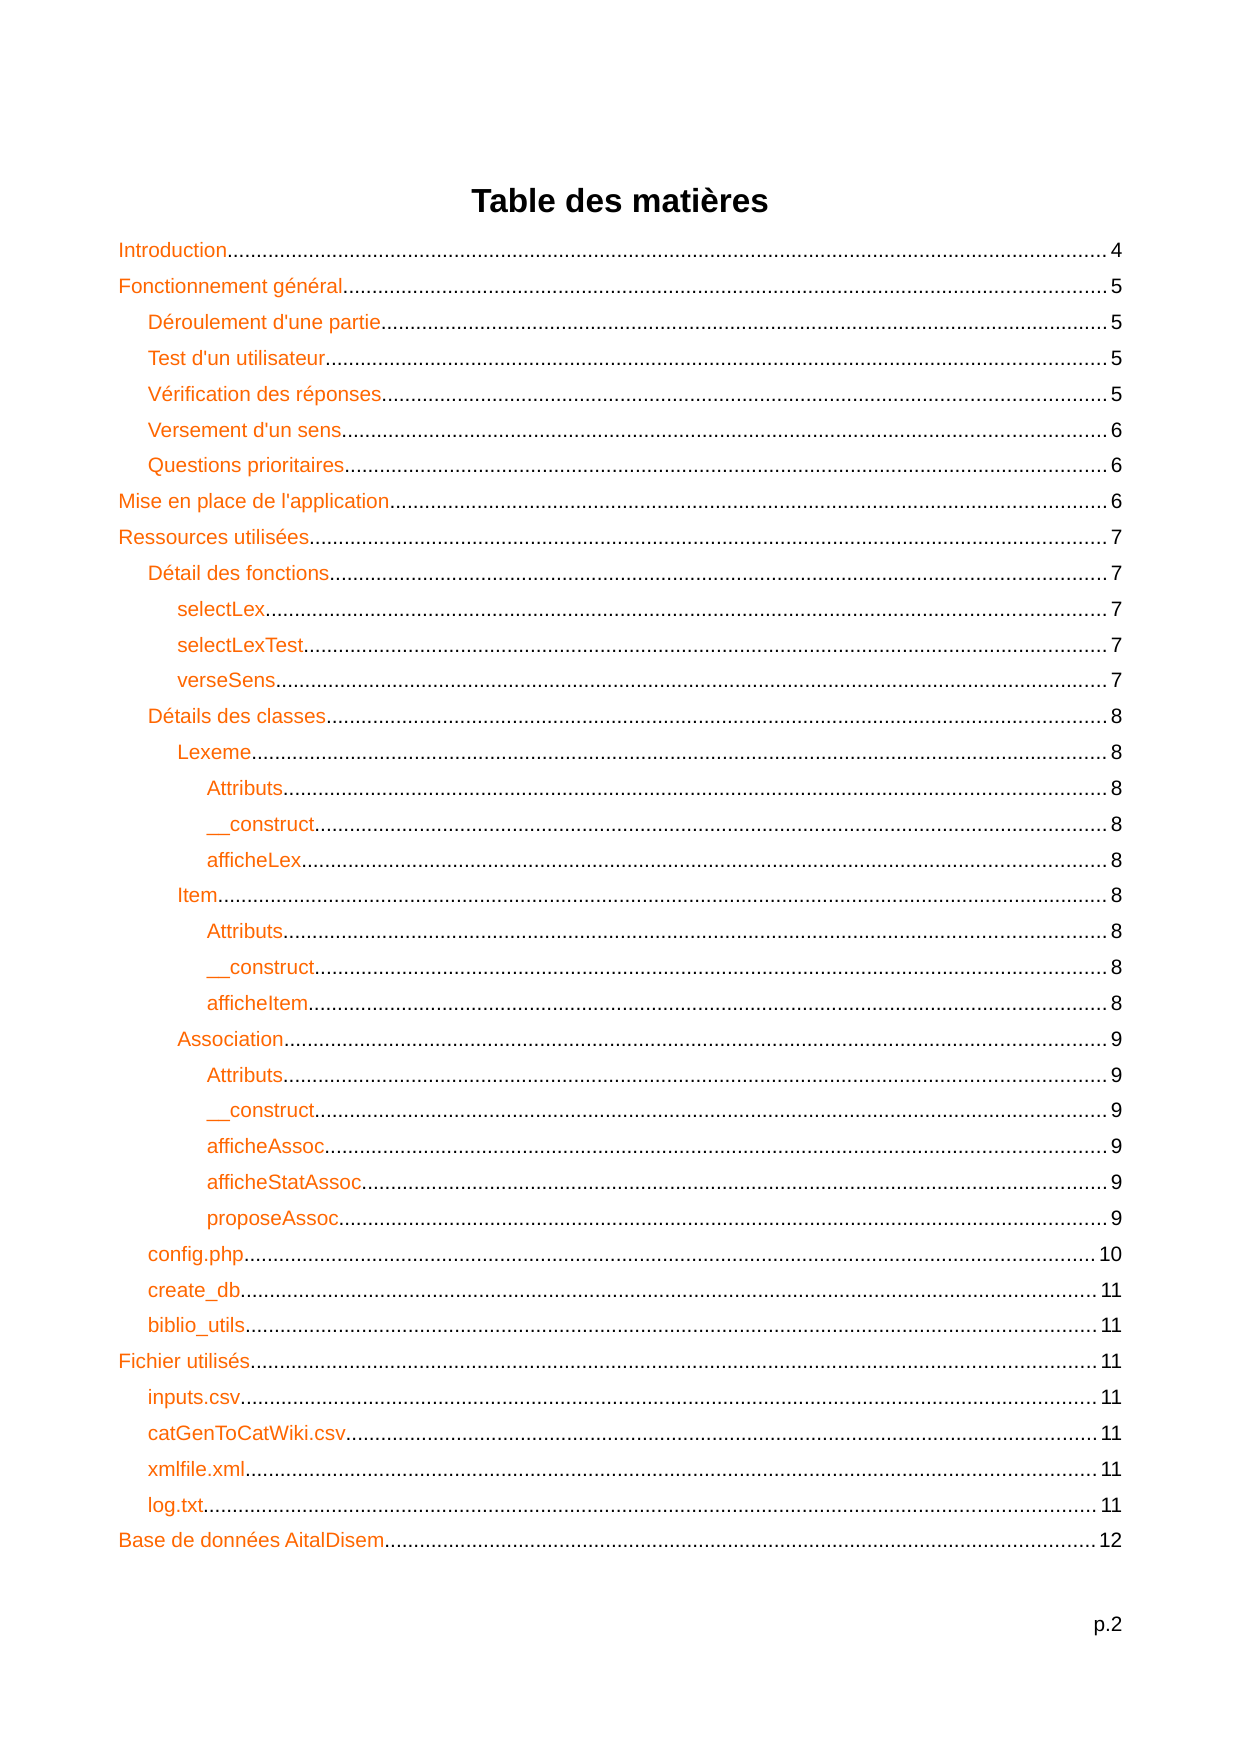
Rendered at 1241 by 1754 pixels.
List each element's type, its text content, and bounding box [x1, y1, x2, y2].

text Introduction 4 [118, 238, 1122, 262]
text Test d'un utilisateur 5 [148, 346, 1122, 370]
text Attributs 8 [207, 776, 1122, 800]
text __construct 8 [207, 812, 1122, 836]
text Fonctionnement général 5 [118, 274, 1122, 298]
text Détail des fonctions 7 [148, 561, 1122, 585]
text selectLex 7 [177, 597, 1122, 621]
text afficheLex 8 [207, 847, 1122, 871]
text Détails des classes 8 [148, 704, 1122, 728]
text create_db 11 [148, 1277, 1122, 1301]
text __construct 8 [207, 955, 1122, 979]
text Item 8 [177, 883, 1122, 907]
text selectLexTest 7 [177, 632, 1122, 656]
text afficheAssoc 9 [207, 1134, 1122, 1158]
text Vérification des réponses 5 [148, 382, 1122, 406]
text Mise en place de l'application 6 [118, 489, 1122, 513]
text Ressources utilisées 7 [118, 525, 1122, 549]
text afficheItem 8 [207, 991, 1122, 1015]
text Attributs 9 [207, 1062, 1122, 1086]
text log.txt 11 [148, 1492, 1122, 1516]
text Fichier utilisés 11 [118, 1349, 1122, 1373]
text catGenToCatWiki.csv 11 [148, 1421, 1122, 1445]
text xmlfile.xml 11 [148, 1457, 1122, 1481]
text __construct 9 [207, 1098, 1122, 1122]
text config.php 10 [148, 1242, 1122, 1266]
text inputs.csv 11 [148, 1385, 1122, 1409]
text proposeAssoc 9 [207, 1206, 1122, 1230]
text Association 9 [177, 1027, 1122, 1051]
text afficheStatAssoc 9 [207, 1170, 1122, 1194]
text Attributs 8 [207, 919, 1122, 943]
text Questions prioritaires 6 [148, 453, 1122, 477]
text biblio_utils 11 [148, 1313, 1122, 1337]
text Déroulement d'une partie 5 [148, 310, 1122, 334]
text Lexeme 8 [177, 740, 1122, 764]
subtitle Table des matières [118, 181, 1122, 220]
text Versement d'un sens 6 [148, 417, 1122, 441]
text Base de données AitalDisem 12 [118, 1528, 1122, 1552]
text verseSens 7 [177, 668, 1122, 692]
